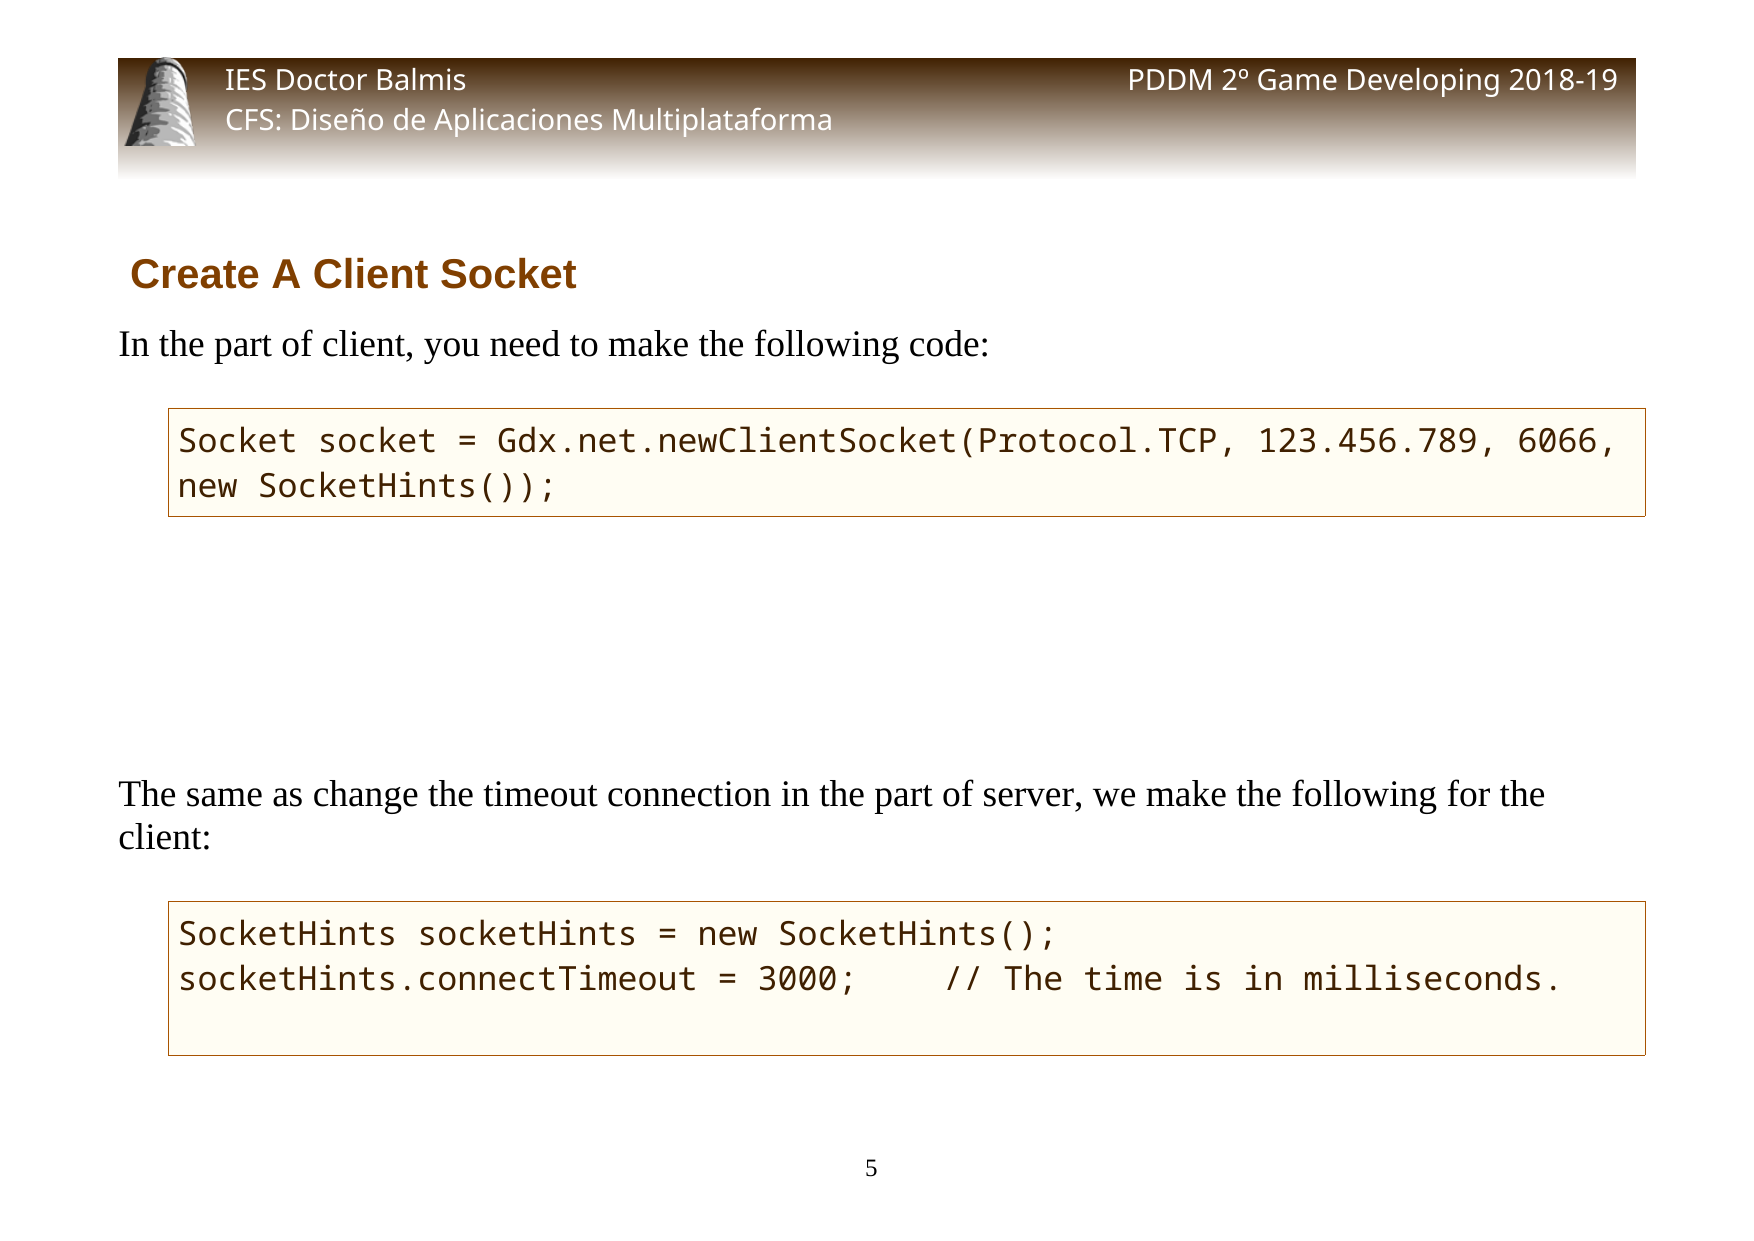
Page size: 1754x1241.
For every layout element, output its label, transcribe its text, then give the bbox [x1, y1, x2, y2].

text socketHints.connectTimeout = 3000; // The time is in milliseconds. [169, 946, 1645, 992]
text In the part of client, you need to make the following code: [118, 321, 1636, 364]
text Socket socket = Gdx.net.newClientSocket(Protocol.TCP, 123.456.789, 6066, new SocketHints()); [169, 409, 1645, 516]
text SocketHints socketHints = new SocketHints(); [169, 902, 1645, 946]
text Create a Client Socket [130, 250, 1636, 298]
text The same as change the timeout connection in the part of server, we make the following for the client: [118, 771, 1636, 858]
picture [121, 57, 202, 146]
